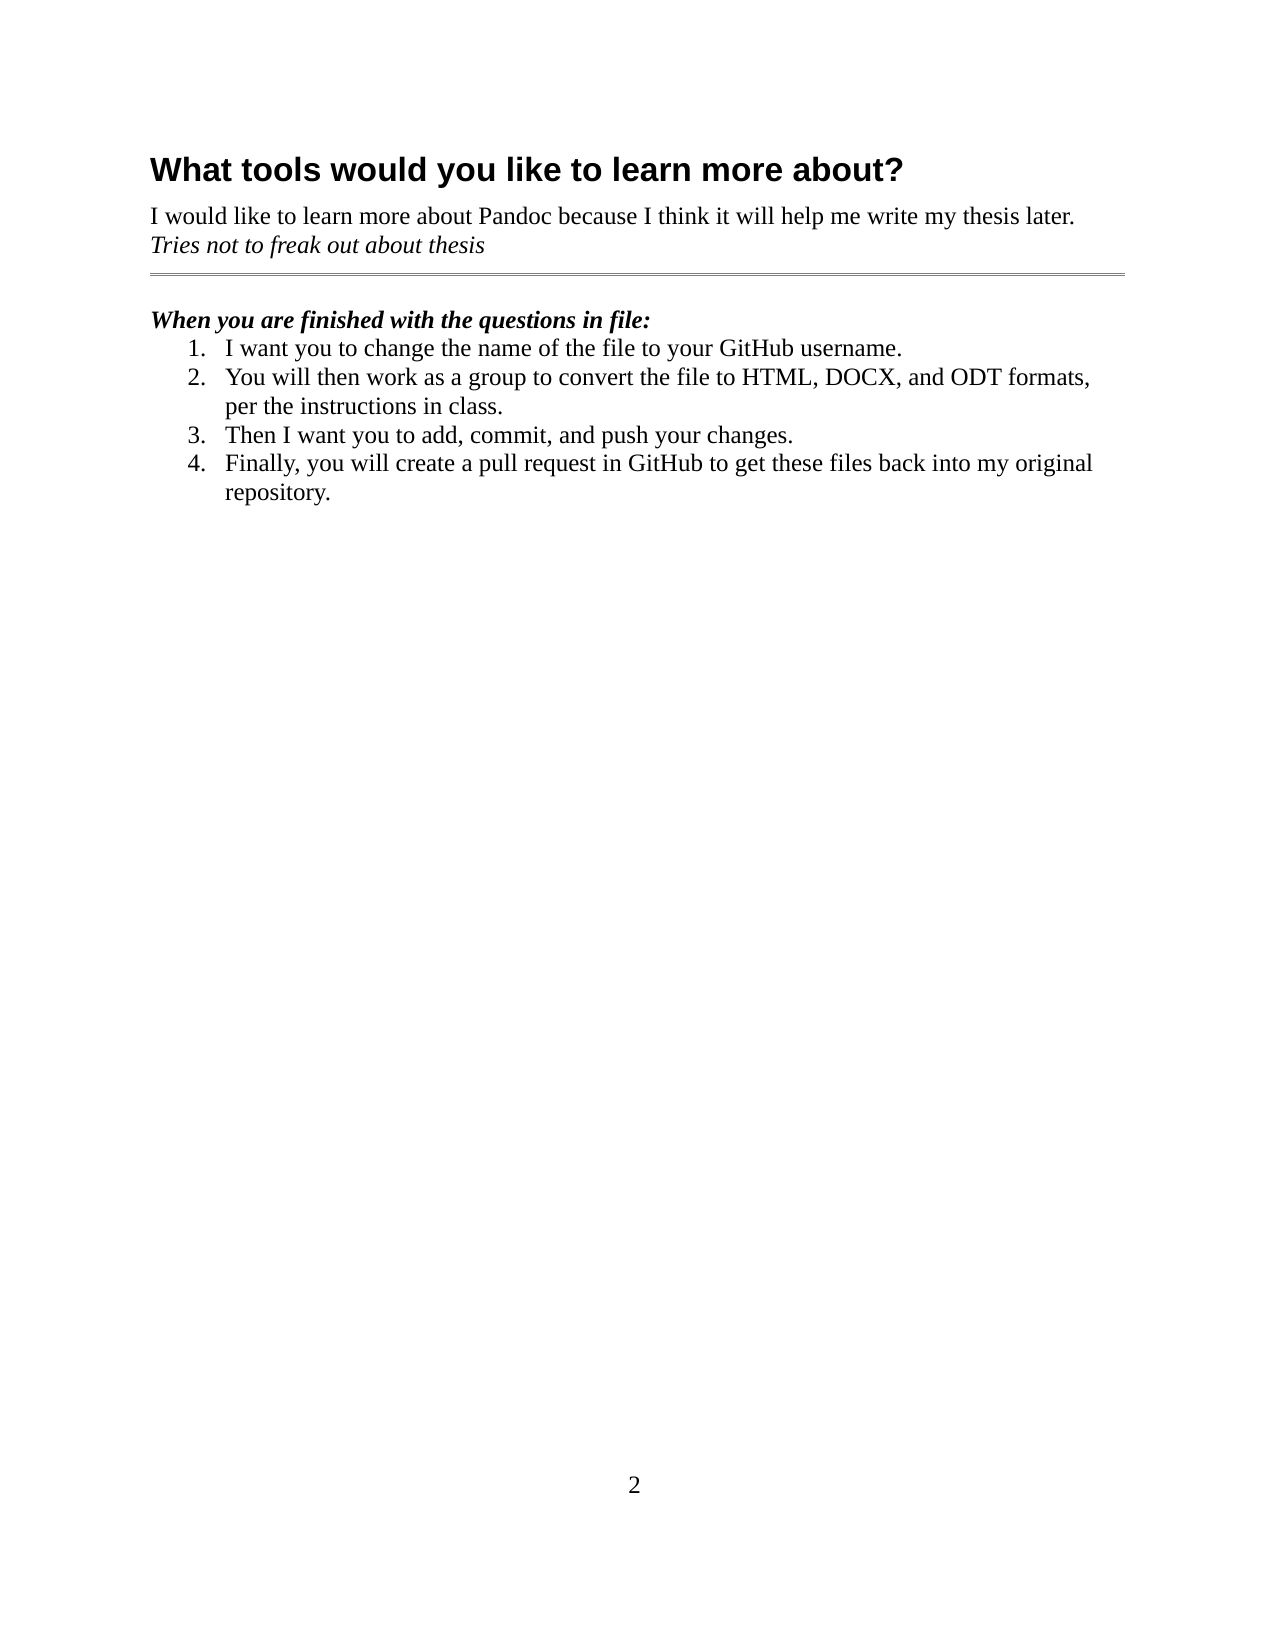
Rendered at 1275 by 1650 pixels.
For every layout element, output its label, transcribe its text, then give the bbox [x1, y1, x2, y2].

text When you are finished with the questions in file: [150, 305, 1125, 333]
text I would like to learn more about Pandoc because I think it will help me write my thesis later. Tries not to freak out about thesis [150, 201, 1125, 259]
list You will then work as a group to convert the file to HTML, DOCX, and ODT formats, per the instructions in class. [187, 362, 1125, 420]
list Finally, you will create a pull request in GitHub to get these files back into my original repository. [187, 448, 1125, 506]
list I want you to change the name of the file to your GitHub username. [187, 333, 1125, 362]
subtitle What tools would you like to learn more about? [150, 150, 1125, 189]
list Then I want you to add, commit, and push your changes. [187, 420, 1125, 448]
